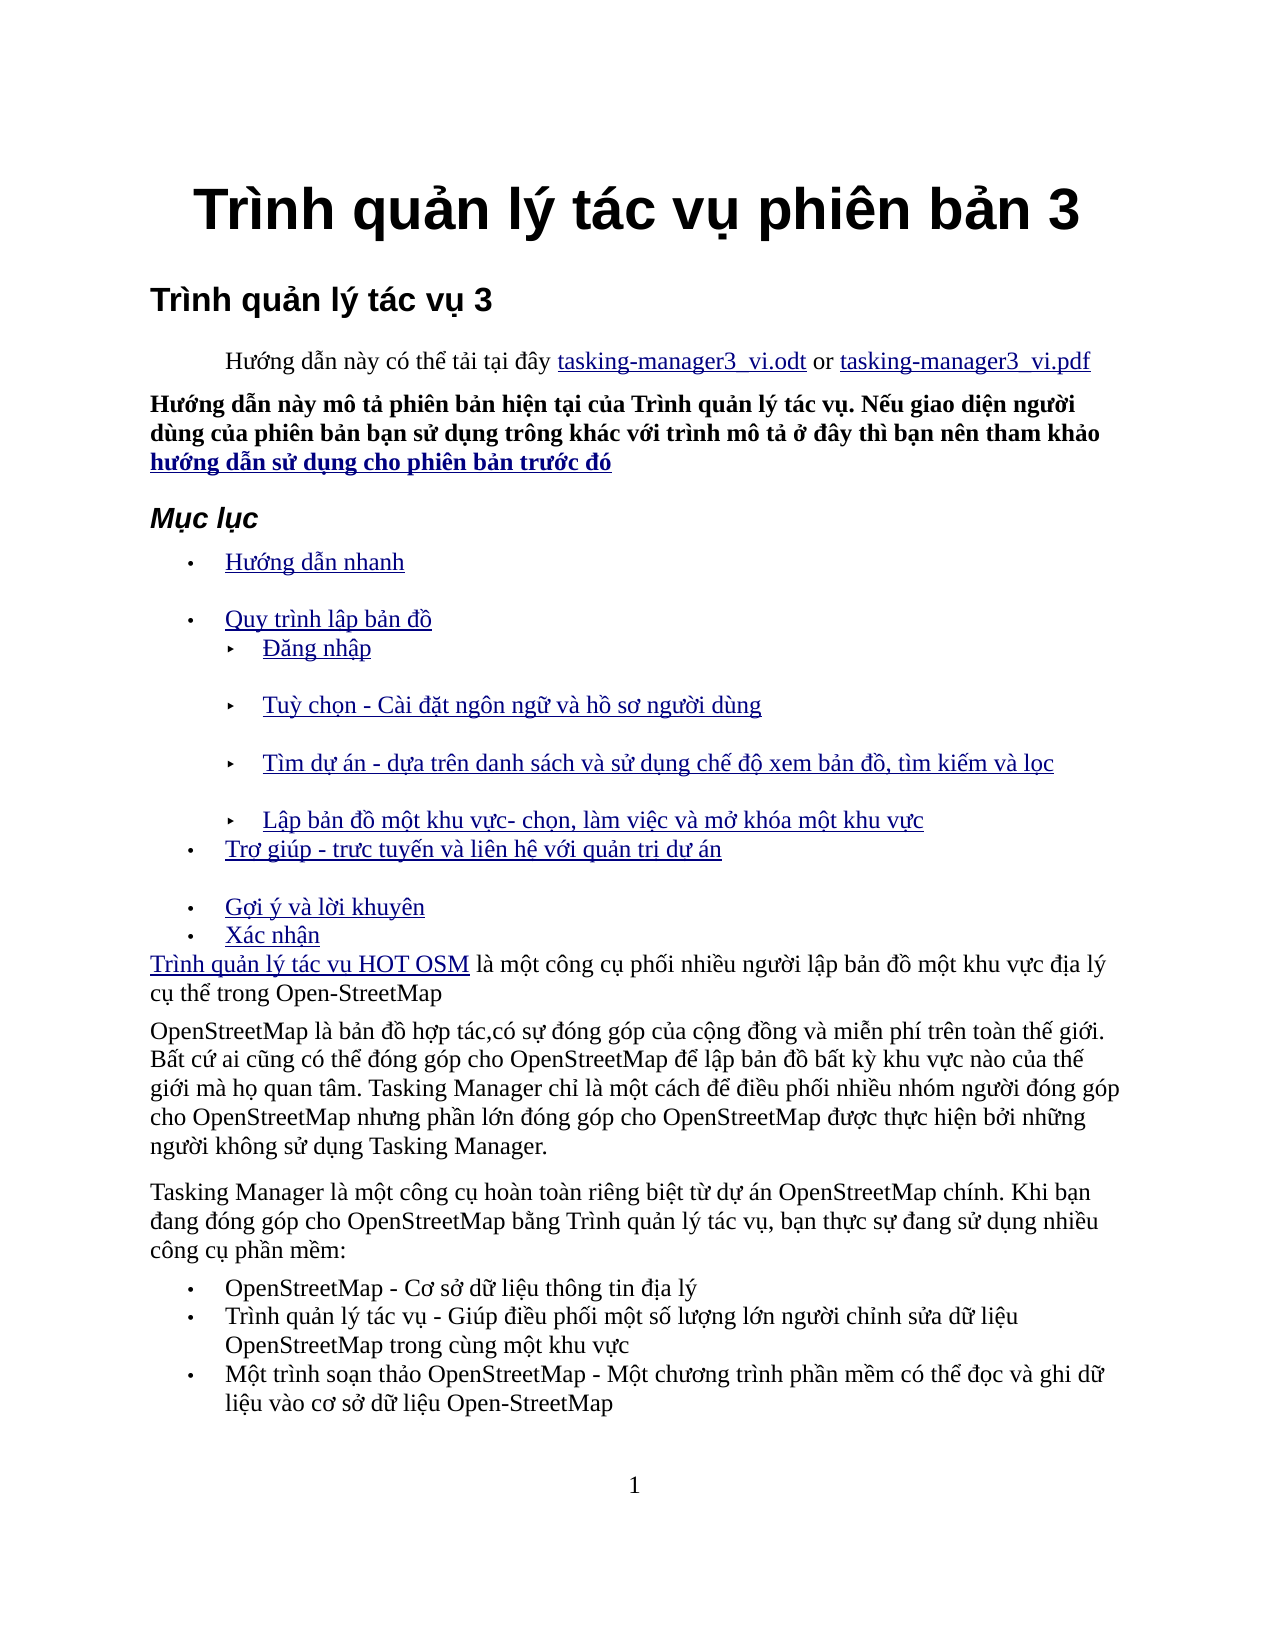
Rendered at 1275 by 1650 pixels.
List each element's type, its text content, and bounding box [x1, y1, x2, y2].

list Một trình soạn thảo OpenStreetMap - Một chương trình phần mềm có thể đọc và ghi dữ liệu vào cơ sở dữ liệu Open-StreetMap [187, 1359, 1125, 1416]
list Xác nhận [187, 921, 1125, 949]
list Gợi ý và lời khuyên [187, 892, 1125, 921]
list Lập bản đồ một khu vực- chọn, làm việc và mở khóa một khu vực [225, 806, 1125, 834]
list Trình quản lý tác vụ - Giúp điều phối một số lượng lớn người chỉnh sửa dữ liệu OpenStreetMap trong cùng một khu vực [187, 1301, 1125, 1359]
list Tuỳ chọn - Cài đặt ngôn ngữ và hồ sơ người dùng [225, 691, 1125, 748]
text Hướng dẫn này mô tả phiên bản hiện tại của Trình quản lý tác vụ. Nếu giao diện người dùng của phiên bản bạn sử dụng trông khác với trình mô tả ở đây thì bạn nên tham khảo hướng dẫn sử dụng cho phiên bản trước đó [150, 389, 1125, 476]
subtitle Mục lục [150, 501, 1125, 534]
list Quy trình lập bản đồ [187, 604, 1125, 633]
text Tasking Manager là một công cụ hoàn toàn riêng biệt từ dự án OpenStreetMap chính. Khi bạn đang đóng góp cho OpenStreetMap bằng Trình quản lý tác vụ, bạn thực sự đang sử dụng nhiều công cụ phần mềm: [150, 1177, 1125, 1264]
title Trình quản lý tác vụ phiên bản 3 [150, 175, 1125, 242]
list OpenStreetMap - Cơ sở dữ liệu thông tin địa lý [187, 1273, 1125, 1301]
subtitle Trình quản lý tác vụ 3 [150, 279, 1125, 318]
list Tìm dự án - dựa trên danh sách và sử dụng chế độ xem bản đồ, tìm kiếm và lọc [225, 748, 1125, 806]
list Trợ giúp - trưc tuyến và liên hệ với quản trị dự án [187, 834, 1125, 892]
text OpenStreetMap là bản đồ hợp tác,có sự đóng góp của cộng đồng và miễn phí trên toàn thế giới. Bất cứ ai cũng có thể đóng góp cho OpenStreetMap để lập bản đồ bất kỳ khu vực nào của thế giới mà họ quan tâm. Tasking Manager chỉ là một cách để điều phối nhiều nhóm người đóng góp cho OpenStreetMap nhưng phần lớn đóng góp cho OpenStreetMap được thực hiện bởi những người không sử dụng Tasking Manager. [150, 1016, 1125, 1159]
list Đăng nhập [225, 633, 1125, 691]
text Trình quản lý tác vụ HOT OSM là một công cụ phối nhiều người lập bản đồ một khu vực địa lý cụ thể trong Open-StreetMap [150, 949, 1125, 1007]
list Hướng dẫn nhanh [187, 547, 1125, 604]
text Hướng dẫn này có thể tải tại đây tasking-manager3_vi.odt or tasking-manager3_vi.pdf [225, 346, 1125, 374]
